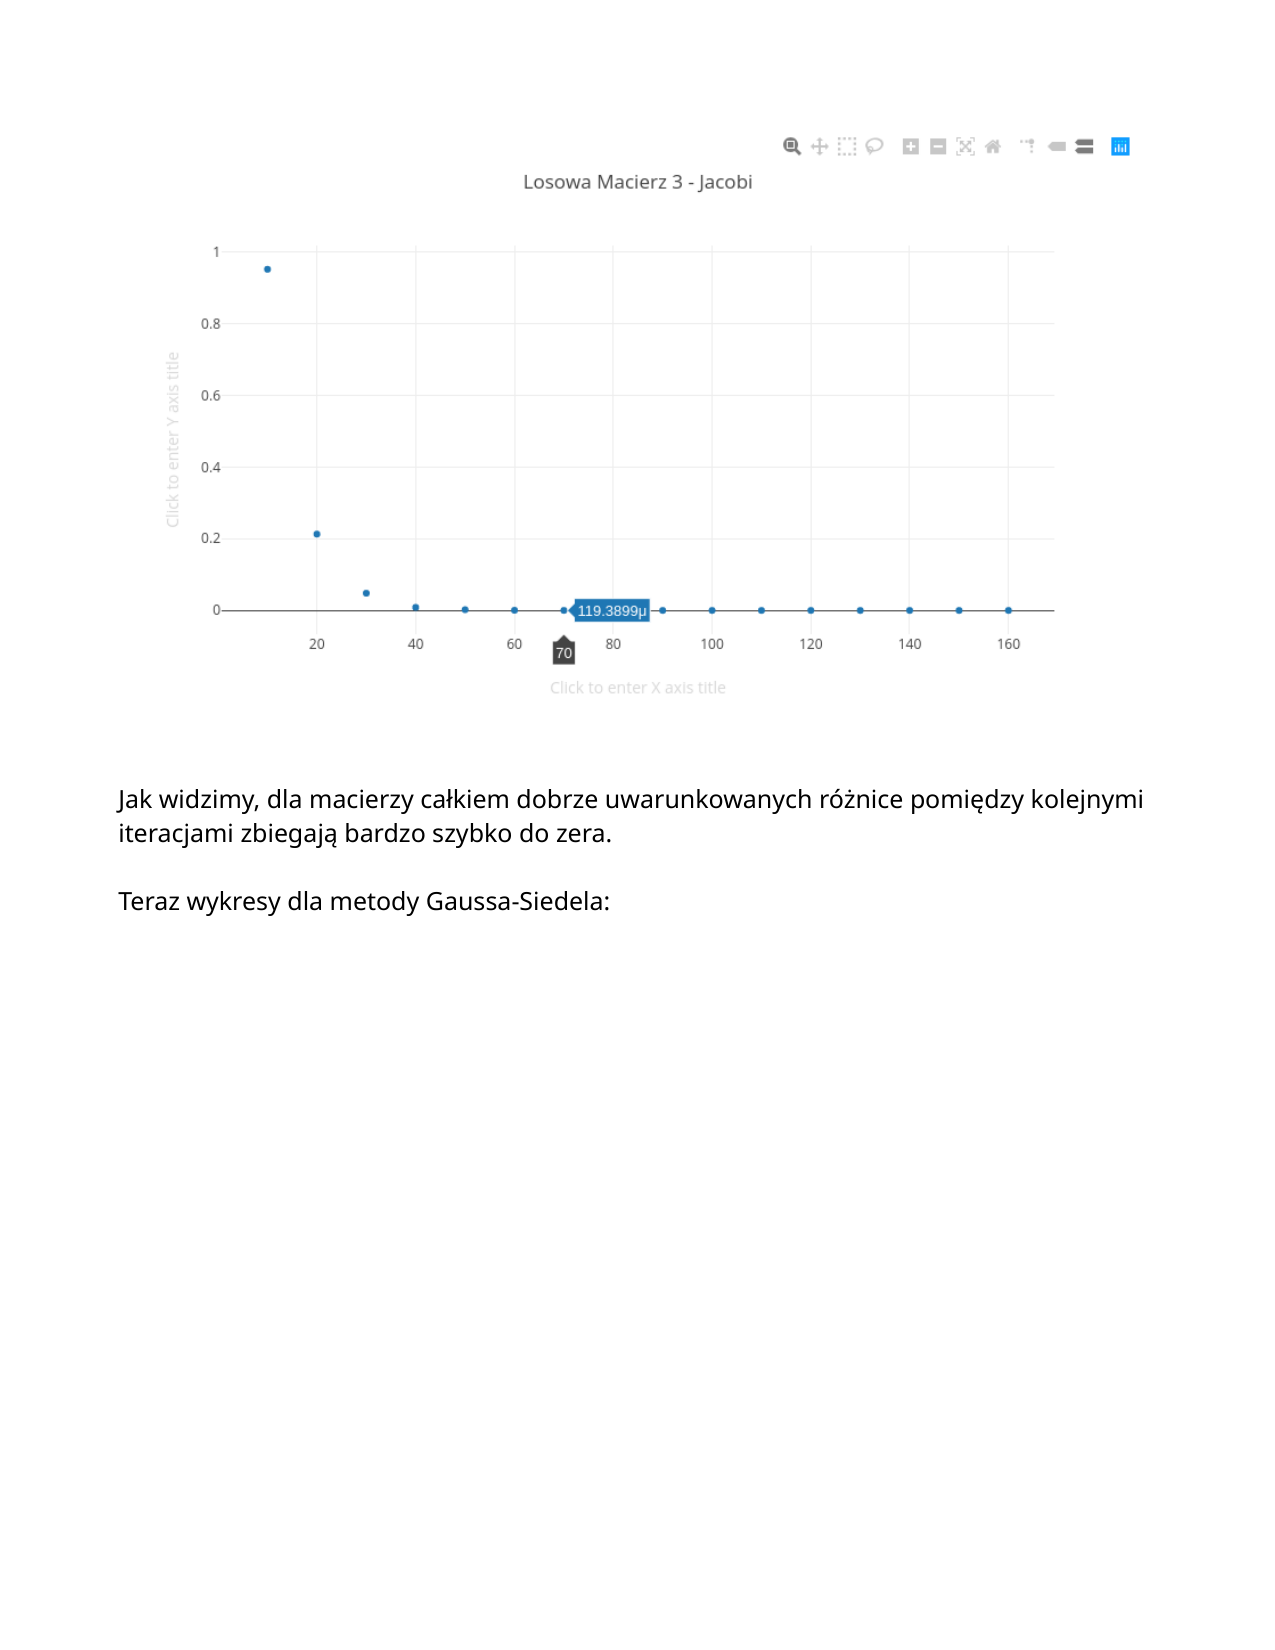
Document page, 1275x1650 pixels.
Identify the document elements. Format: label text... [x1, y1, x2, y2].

text Teraz wykresy dla metody Gaussa-Siedela: [118, 884, 1157, 918]
picture [118, 118, 1157, 714]
text Jak widzimy, dla macierzy całkiem dobrze uwarunkowanych różnice pomiędzy kolejnymi iteracjami zbiegają bardzo szybko do zera. [118, 782, 1157, 850]
